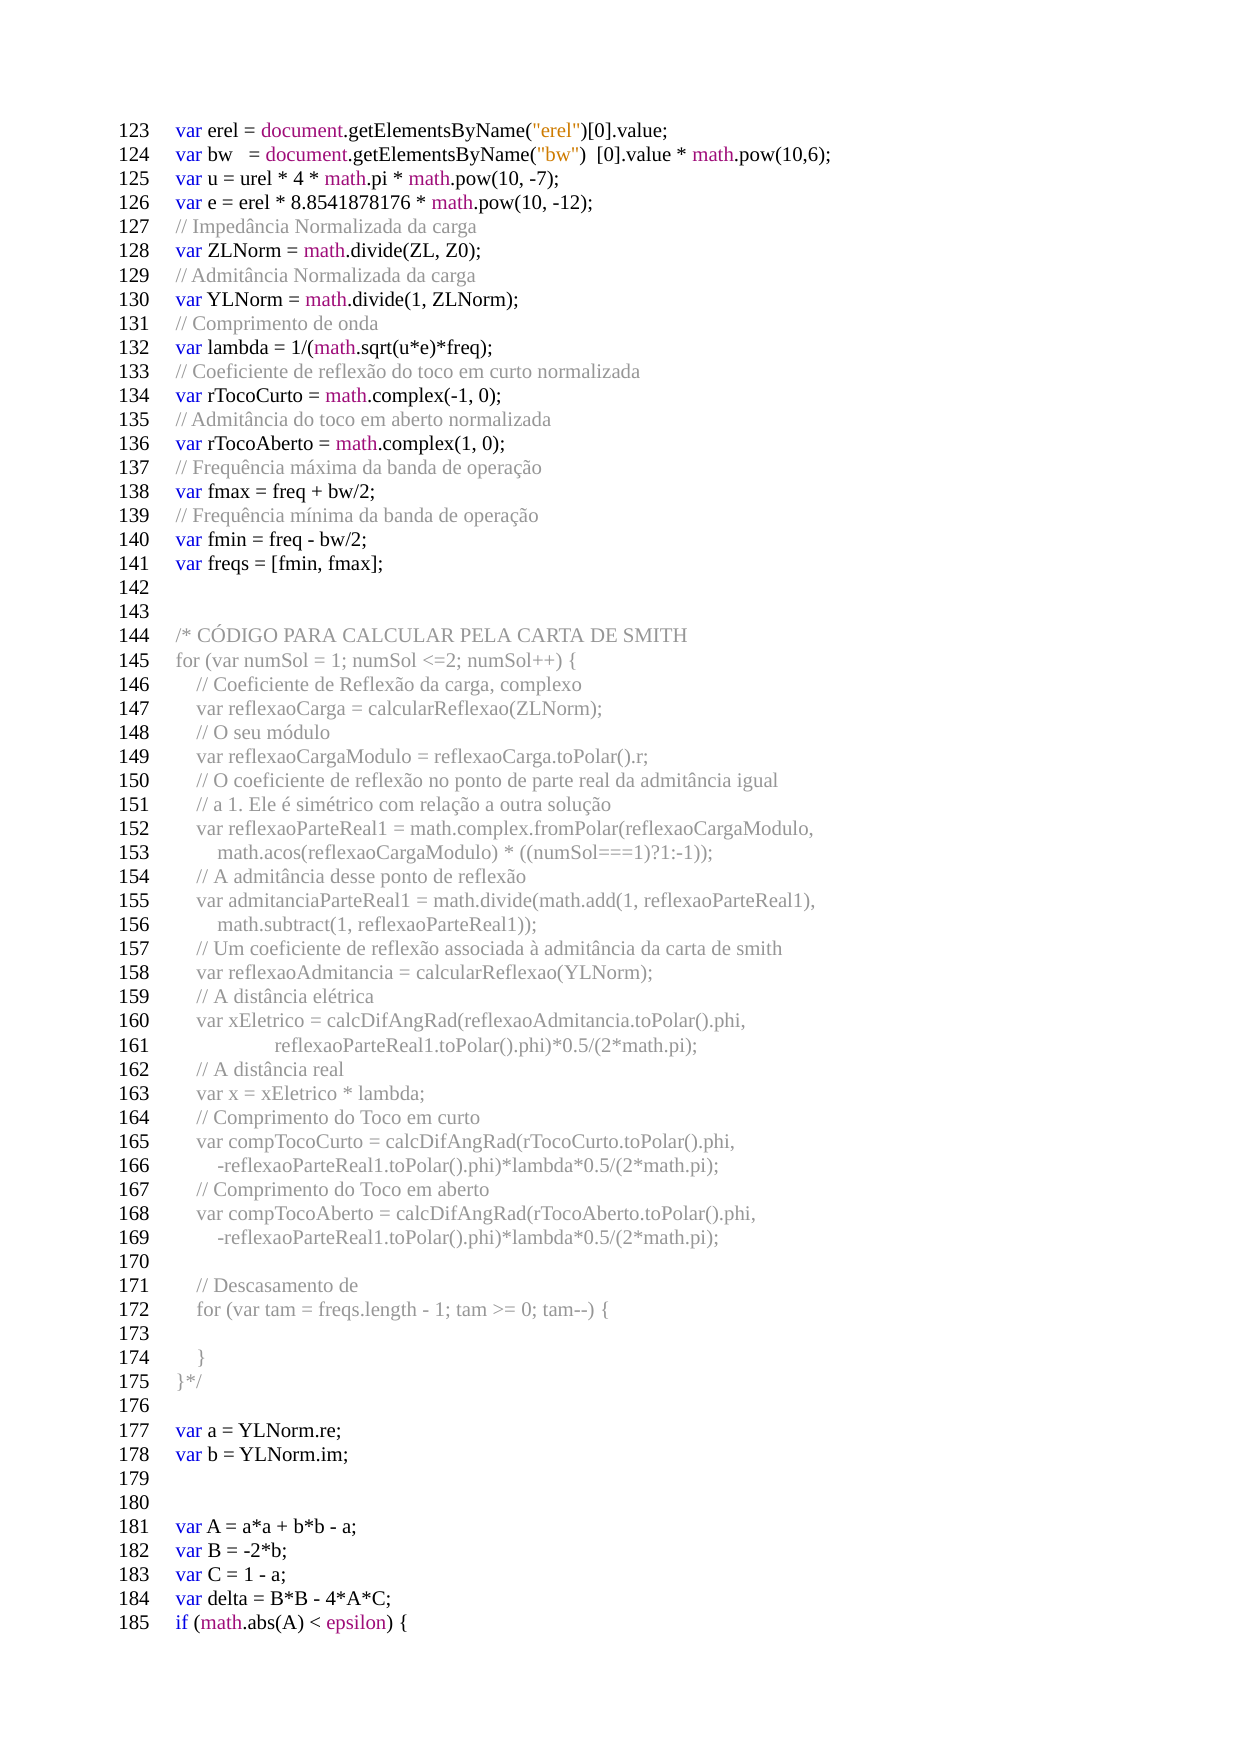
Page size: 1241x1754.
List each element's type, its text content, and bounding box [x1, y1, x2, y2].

text 183 var C = 1 - a; [118, 1562, 1122, 1586]
text 151 // a 1. Ele é simétrico com relação a outra solução [118, 792, 1122, 816]
text 185 if (math.abs(A) < epsilon) { [118, 1610, 1122, 1634]
text 176 [118, 1393, 1122, 1417]
text 157 // Um coeficiente de reflexão associada à admitância da carta de smith [118, 936, 1122, 960]
text 165 var compTocoCurto = calcDifAngRad(rTocoCurto.toPolar().phi, [118, 1129, 1122, 1153]
text 128 var ZLNorm = math.divide(ZL, Z0); [118, 238, 1122, 262]
text 167 // Comprimento do Toco em aberto [118, 1177, 1122, 1201]
text 161 reflexaoParteReal1.toPolar().phi)*0.5/(2*math.pi); [118, 1032, 1122, 1057]
text 132 var lambda = 1/(math.sqrt(u*e)*freq); [118, 335, 1122, 359]
text 138 var fmax = freq + bw/2; [118, 479, 1122, 503]
text 154 // A admitância desse ponto de reflexão [118, 864, 1122, 888]
text 127 // Impedância Normalizada da carga [118, 214, 1122, 238]
text 158 var reflexaoAdmitancia = calcularReflexao(YLNorm); [118, 960, 1122, 984]
text 180 [118, 1490, 1122, 1514]
text 182 var B = -2*b; [118, 1538, 1122, 1562]
text 123 var erel = document.getElementsByName("erel")[0].value; [118, 118, 1122, 142]
text 147 var reflexaoCarga = calcularReflexao(ZLNorm); [118, 696, 1122, 720]
text 150 // O coeficiente de reflexão no ponto de parte real da admitância igual [118, 768, 1122, 792]
text 130 var YLNorm = math.divide(1, ZLNorm); [118, 287, 1122, 311]
text 178 var b = YLNorm.im; [118, 1442, 1122, 1466]
text 177 var a = YLNorm.re; [118, 1417, 1122, 1442]
text 169 -reflexaoParteReal1.toPolar().phi)*lambda*0.5/(2*math.pi); [118, 1225, 1122, 1249]
text 153 math.acos(reflexaoCargaModulo) * ((numSol===1)?1:-1)); [118, 840, 1122, 864]
text 171 // Descasamento de [118, 1273, 1122, 1297]
text 168 var compTocoAberto = calcDifAngRad(rTocoAberto.toPolar().phi, [118, 1201, 1122, 1225]
text 162 // A distância real [118, 1057, 1122, 1081]
text 126 var e = erel * 8.8541878176 * math.pow(10, -12); [118, 190, 1122, 214]
text 173 [118, 1321, 1122, 1345]
text 143 [118, 599, 1122, 623]
text 172 for (var tam = freqs.length - 1; tam >= 0; tam--) { [118, 1297, 1122, 1321]
text 163 var x = xEletrico * lambda; [118, 1081, 1122, 1105]
text 175 }*/ [118, 1369, 1122, 1393]
text 129 // Admitância Normalizada da carga [118, 262, 1122, 287]
text 179 [118, 1466, 1122, 1490]
text 164 // Comprimento do Toco em curto [118, 1105, 1122, 1129]
text 160 var xEletrico = calcDifAngRad(reflexaoAdmitancia.toPolar().phi, [118, 1008, 1122, 1032]
text 166 -reflexaoParteReal1.toPolar().phi)*lambda*0.5/(2*math.pi); [118, 1153, 1122, 1177]
text 144 /* CÓDIGO PARA CALCULAR PELA CARTA DE SMITH [118, 623, 1122, 647]
text 148 // O seu módulo [118, 720, 1122, 744]
text 135 // Admitância do toco em aberto normalizada [118, 407, 1122, 431]
text 170 [118, 1249, 1122, 1273]
text 145 for (var numSol = 1; numSol <=2; numSol++) { [118, 647, 1122, 672]
text 133 // Coeficiente de reflexão do toco em curto normalizada [118, 359, 1122, 383]
text 137 // Frequência máxima da banda de operação [118, 455, 1122, 479]
text 136 var rTocoAberto = math.complex(1, 0); [118, 431, 1122, 455]
text 142 [118, 575, 1122, 599]
text 141 var freqs = [fmin, fmax]; [118, 551, 1122, 575]
text 181 var A = a*a + b*b - a; [118, 1514, 1122, 1538]
text 140 var fmin = freq - bw/2; [118, 527, 1122, 551]
text 134 var rTocoCurto = math.complex(-1, 0); [118, 383, 1122, 407]
text 184 var delta = B*B - 4*A*C; [118, 1586, 1122, 1610]
text 156 math.subtract(1, reflexaoParteReal1)); [118, 912, 1122, 936]
text 131 // Comprimento de onda [118, 311, 1122, 335]
text 139 // Frequência mínima da banda de operação [118, 503, 1122, 527]
text 146 // Coeficiente de Reflexão da carga, complexo [118, 672, 1122, 696]
text 125 var u = urel * 4 * math.pi * math.pow(10, -7); [118, 166, 1122, 190]
text 152 var reflexaoParteReal1 = math.complex.fromPolar(reflexaoCargaModulo, [118, 816, 1122, 840]
text 155 var admitanciaParteReal1 = math.divide(math.add(1, reflexaoParteReal1), [118, 888, 1122, 912]
text 159 // A distância elétrica [118, 984, 1122, 1008]
text 124 var bw = document.getElementsByName("bw") [0].value * math.pow(10,6); [118, 142, 1122, 166]
text 174 } [118, 1345, 1122, 1369]
text 149 var reflexaoCargaModulo = reflexaoCarga.toPolar().r; [118, 744, 1122, 768]
